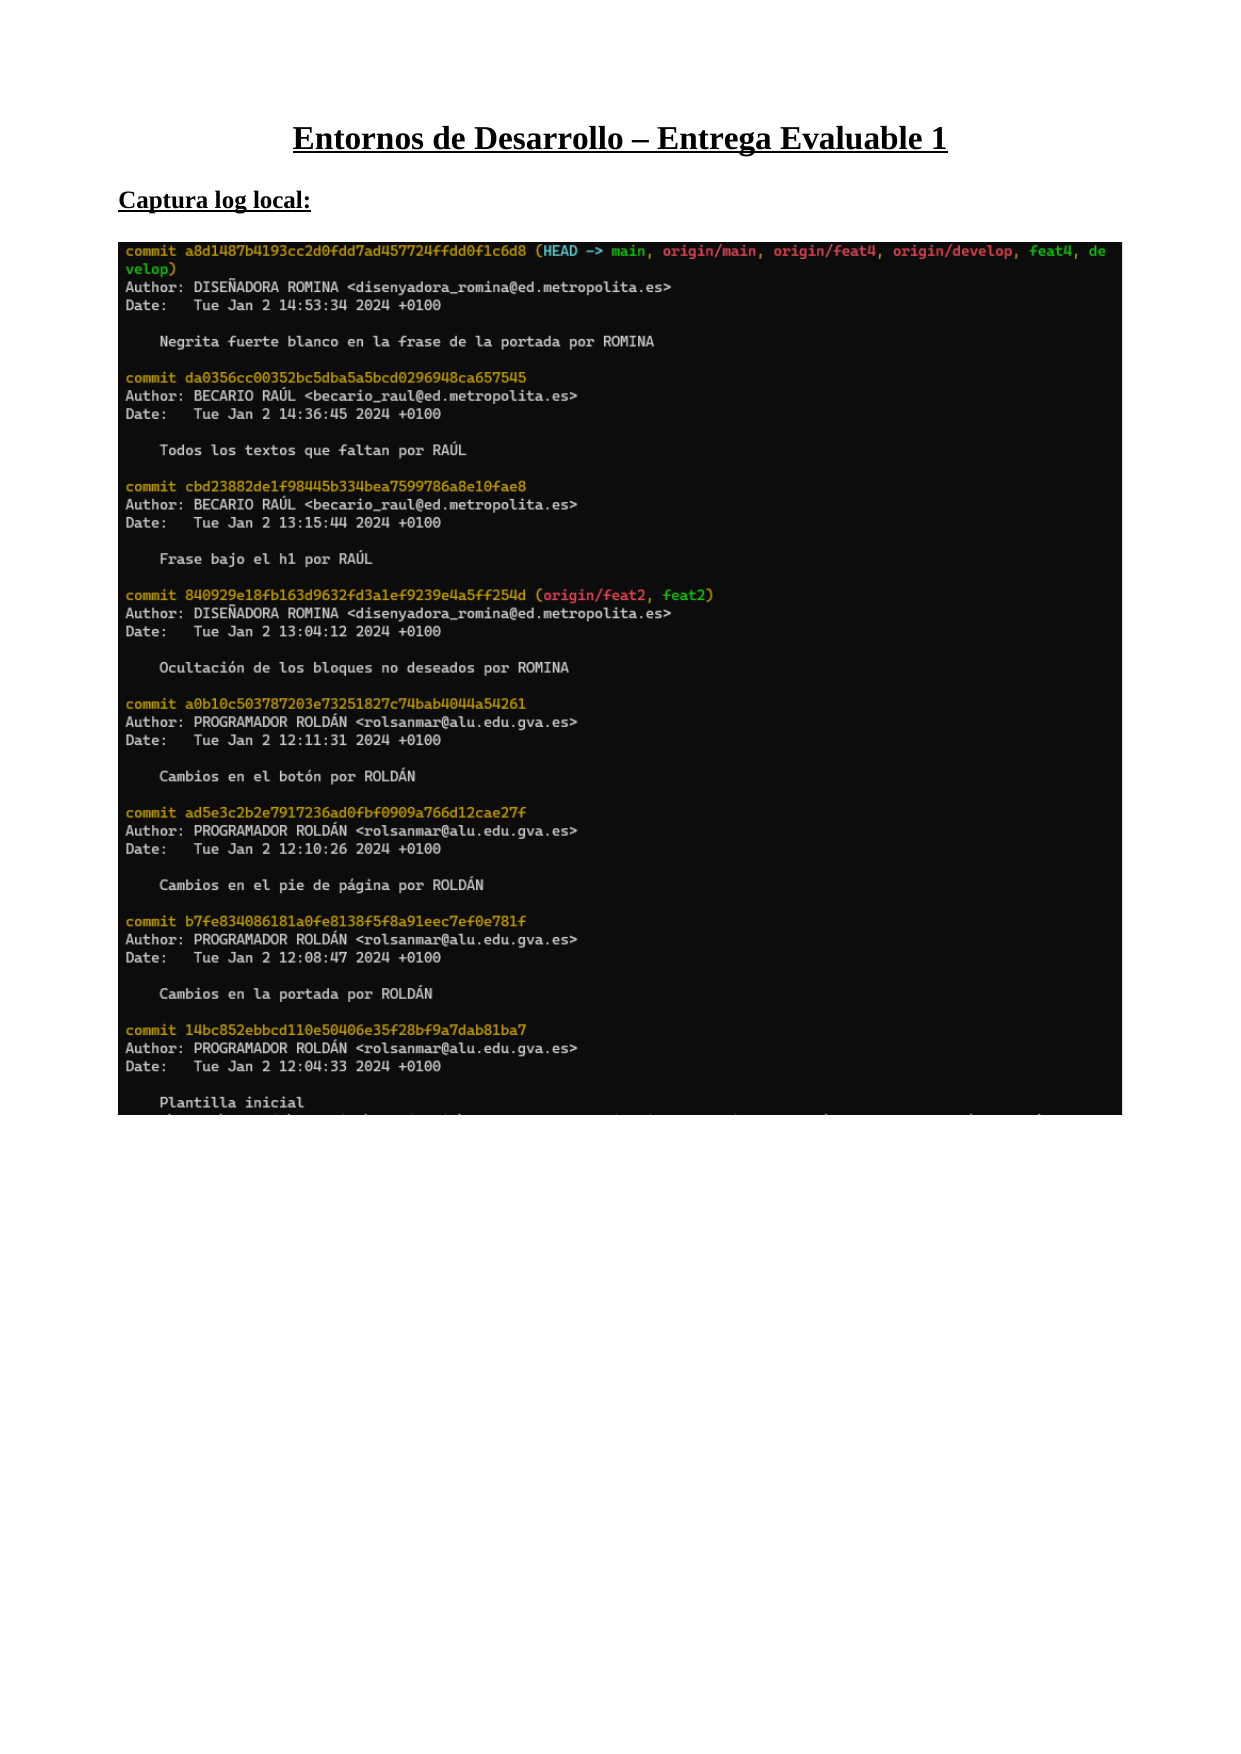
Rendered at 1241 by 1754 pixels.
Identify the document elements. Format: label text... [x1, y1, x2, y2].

text Captura log local: [118, 185, 1122, 214]
picture [118, 242, 1123, 1115]
text Entornos de Desarrollo – Entrega Evaluable 1 [118, 118, 1122, 156]
